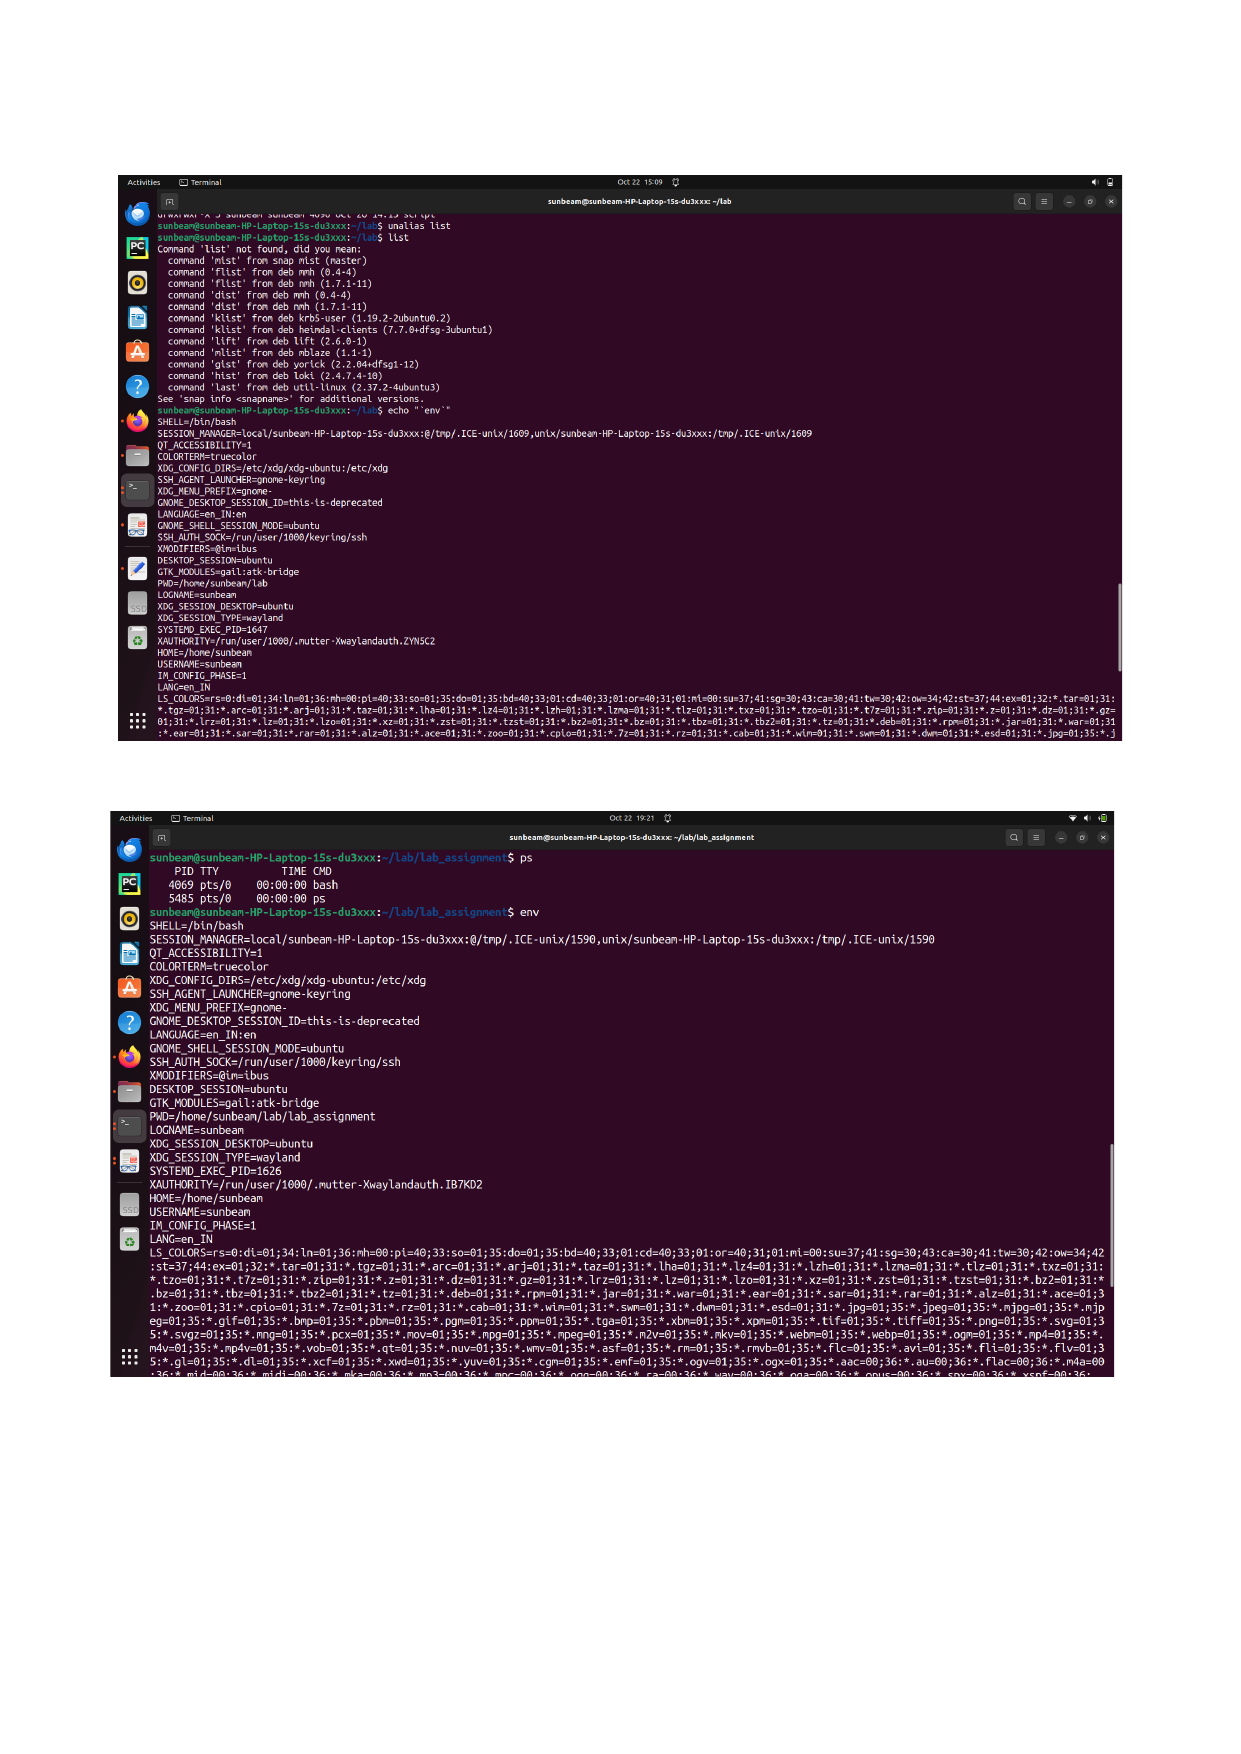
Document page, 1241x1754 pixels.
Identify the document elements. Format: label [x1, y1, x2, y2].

picture [110, 811, 1115, 1377]
picture [118, 175, 1123, 741]
